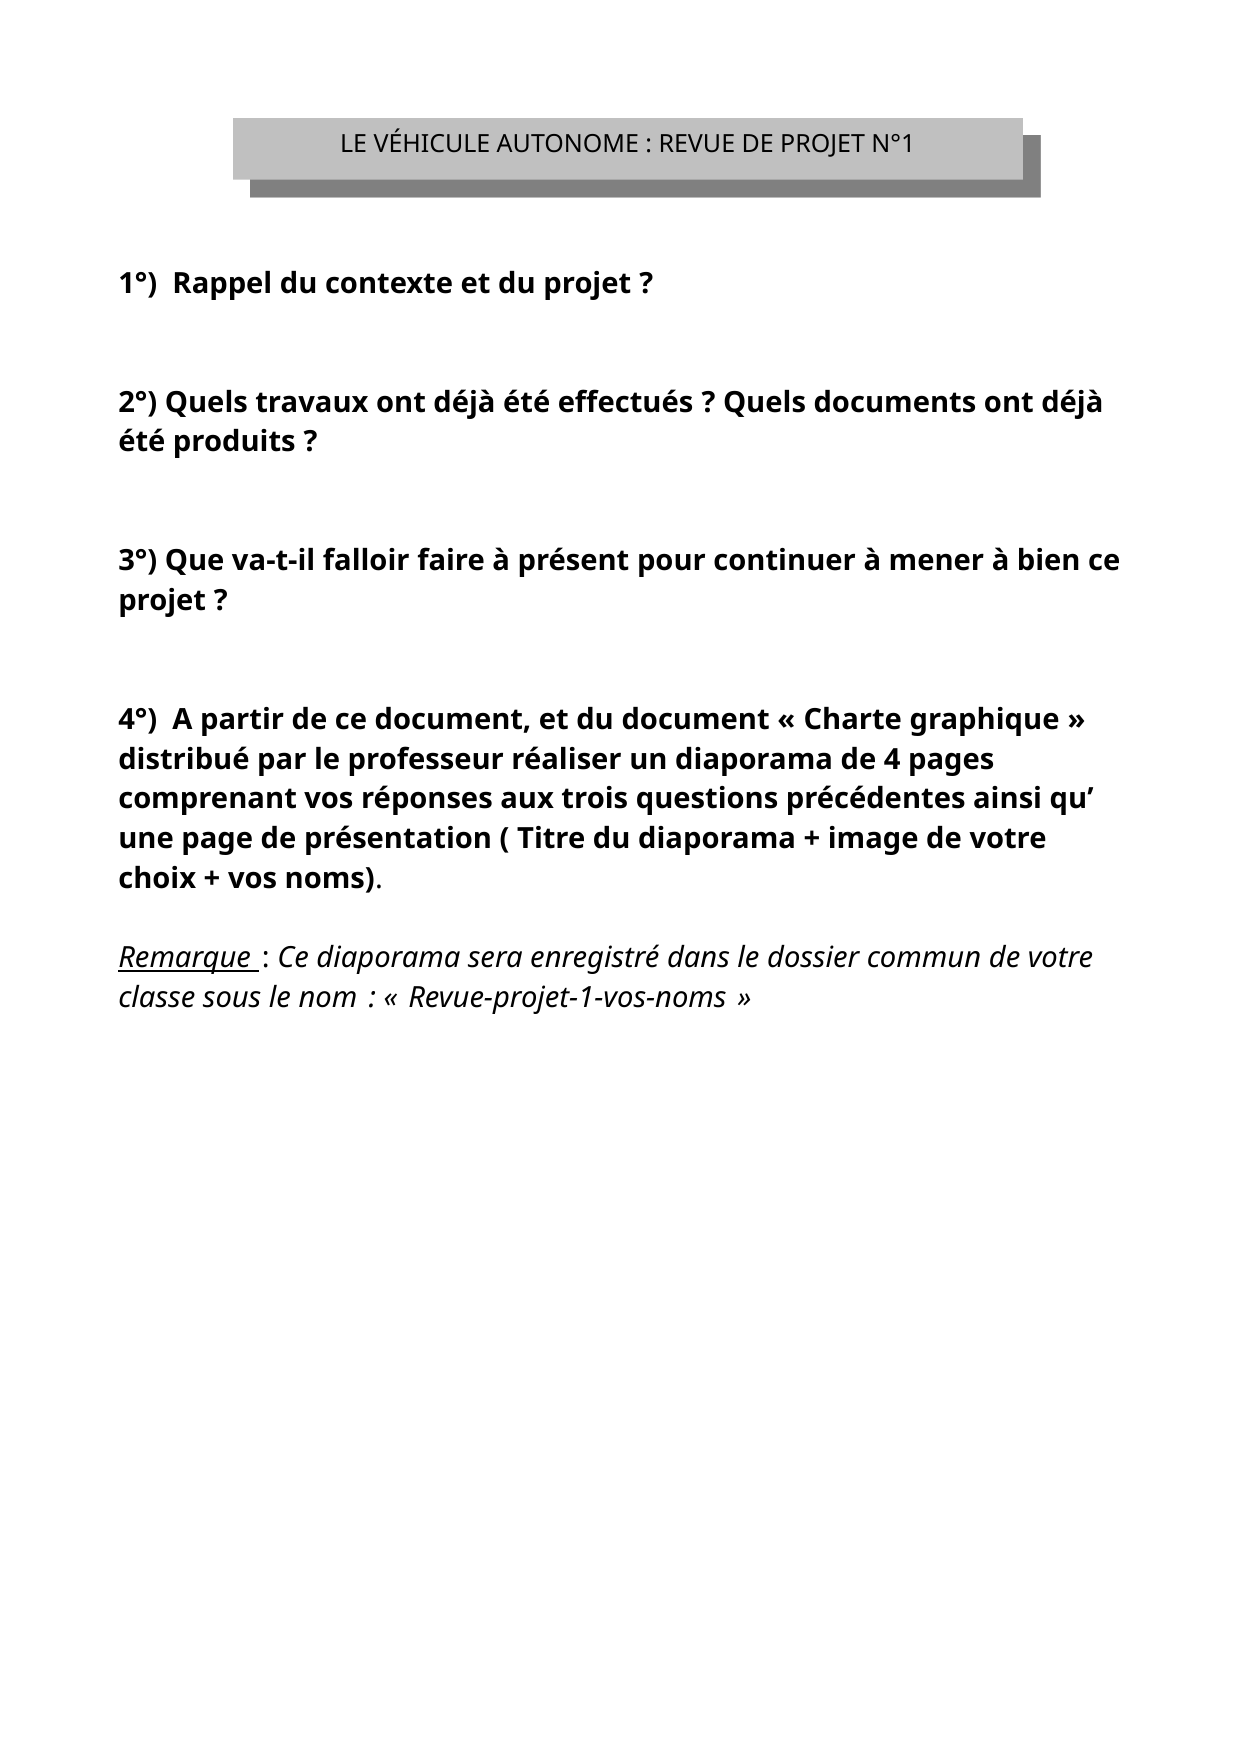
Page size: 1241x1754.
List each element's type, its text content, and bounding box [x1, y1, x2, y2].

text Remarque : Ce diaporama sera enregistré dans le dossier commun de votre classe sous le nom : « Revue-projet-1-vos-noms » [118, 937, 1122, 1016]
text 2°) Quels travaux ont déjà été effectués ? Quels documents ont déjà été produits ? [118, 381, 1122, 460]
text 4°) A partir de ce document, et du document « Charte graphique » distribué par le professeur réaliser un diaporama de 4 pages comprenant vos réponses aux trois questions précédentes ainsi qu’ une page de présentation ( Titre du diaporama + image de votre choix + vos noms). [118, 698, 1122, 897]
text 3°) Que va-t-il falloir faire à présent pour continuer à mener à bien ce projet ? [118, 540, 1122, 619]
text 1°) Rappel du contexte et du projet ? [118, 262, 1122, 302]
